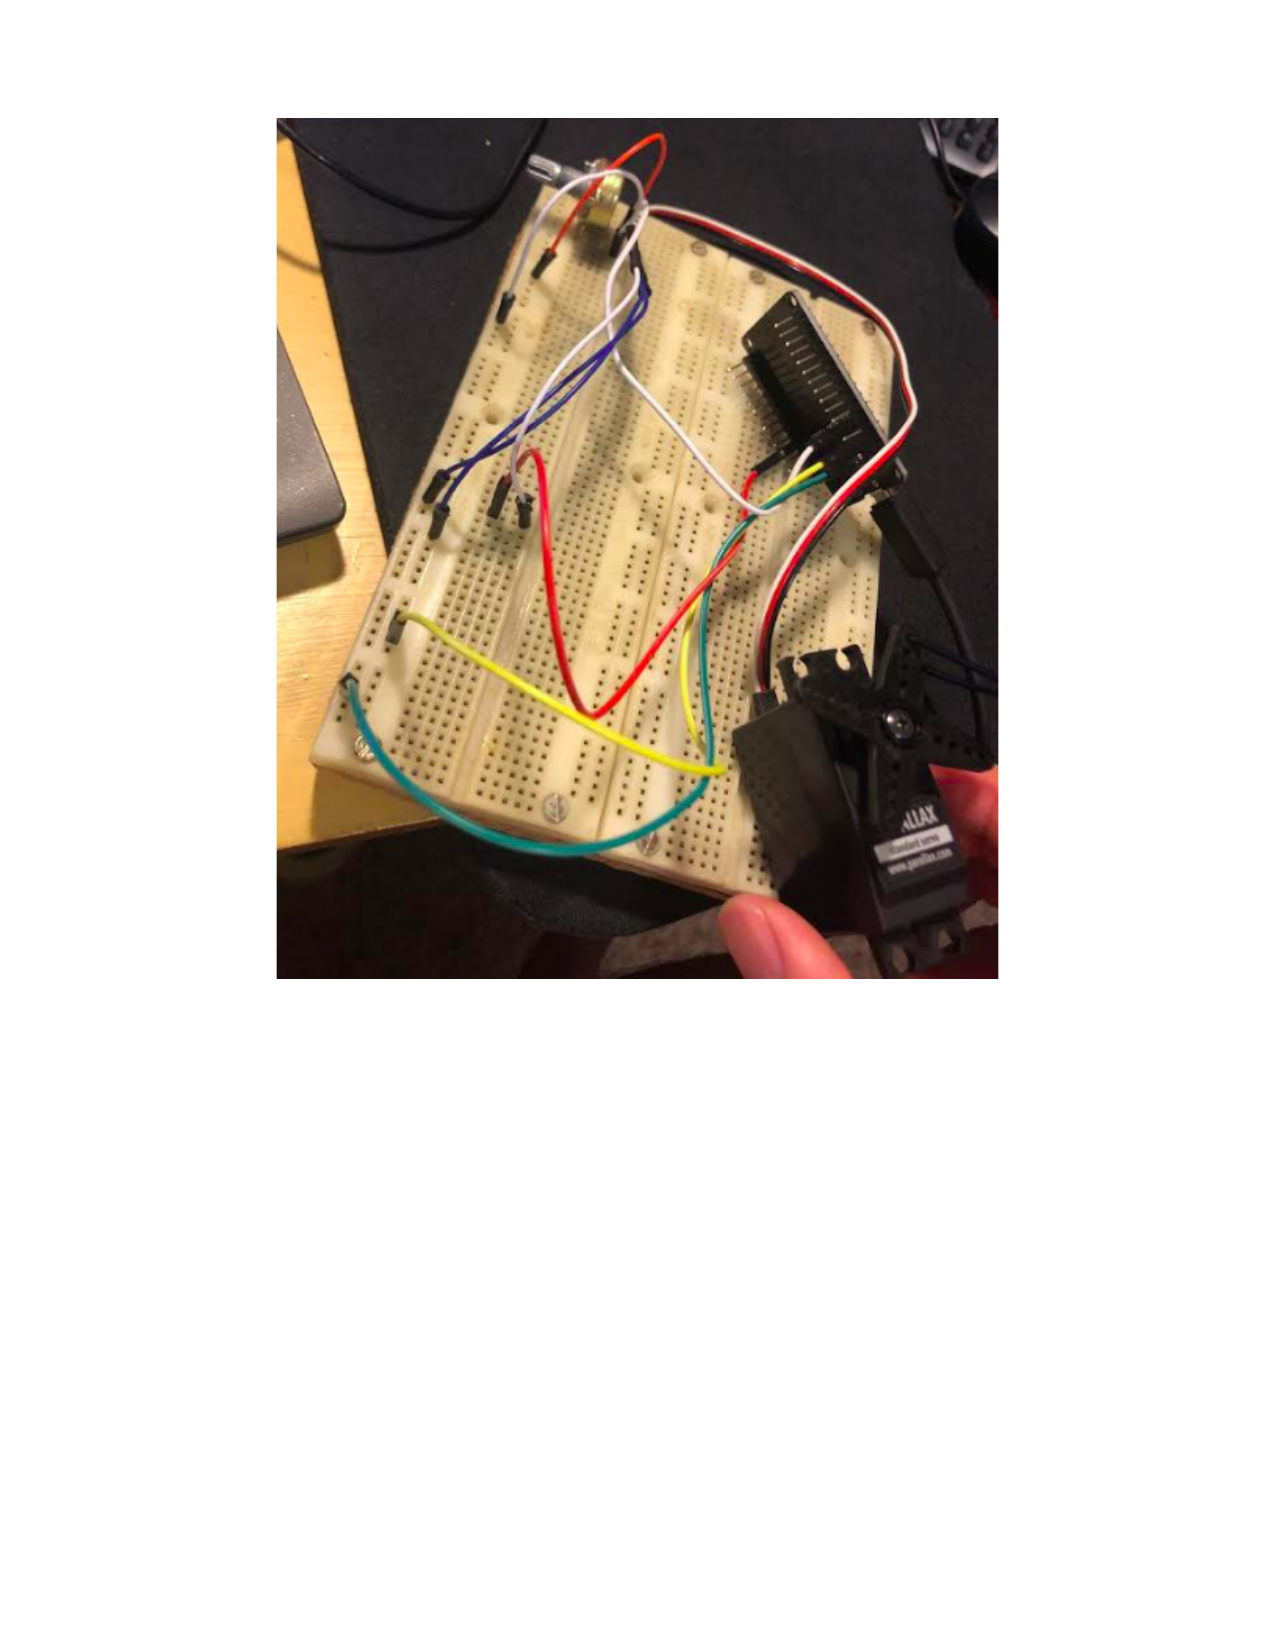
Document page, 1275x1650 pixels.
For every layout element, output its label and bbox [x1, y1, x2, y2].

picture [276, 118, 999, 979]
